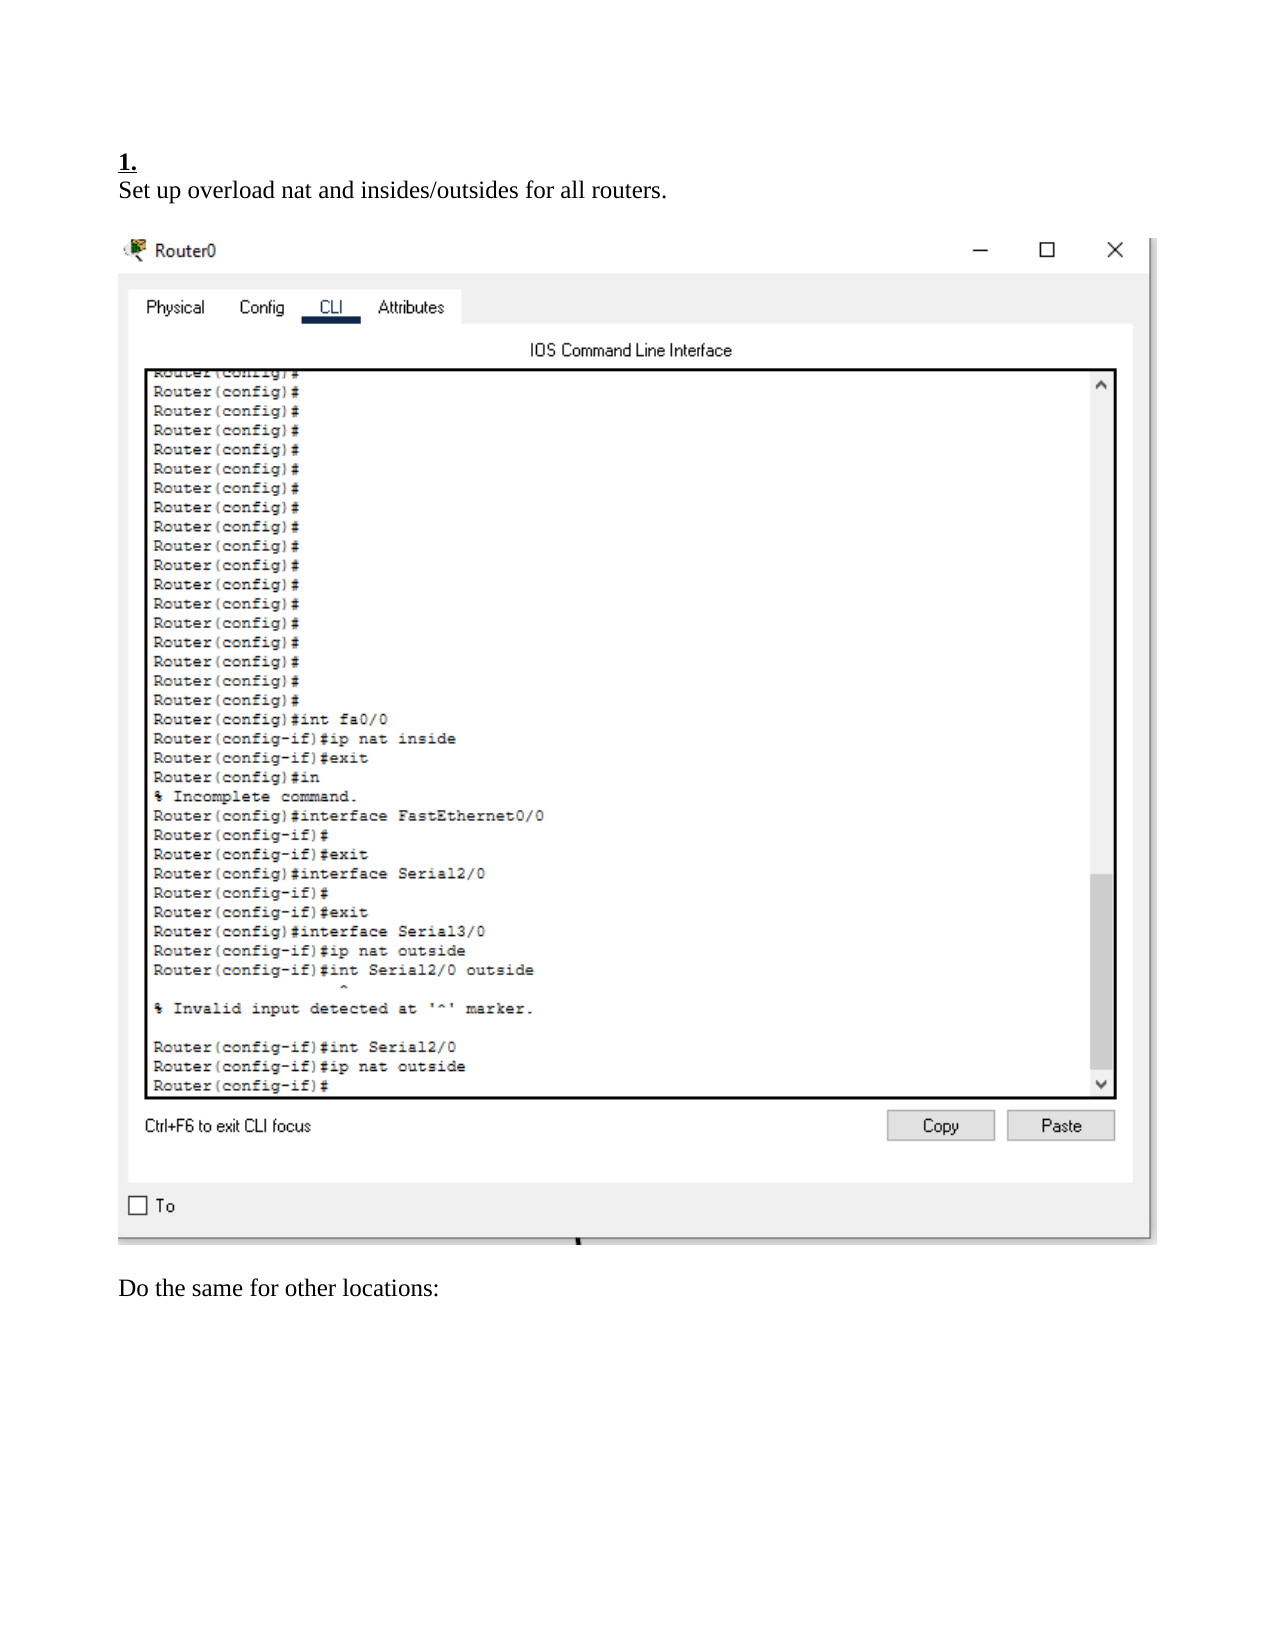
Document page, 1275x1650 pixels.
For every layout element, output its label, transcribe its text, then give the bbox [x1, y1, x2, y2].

text 1. Set up overload nat and insides/outsides for all routers. [118, 147, 1157, 204]
text Do the same for other locations: [118, 1273, 1157, 1302]
picture [118, 238, 1157, 1245]
